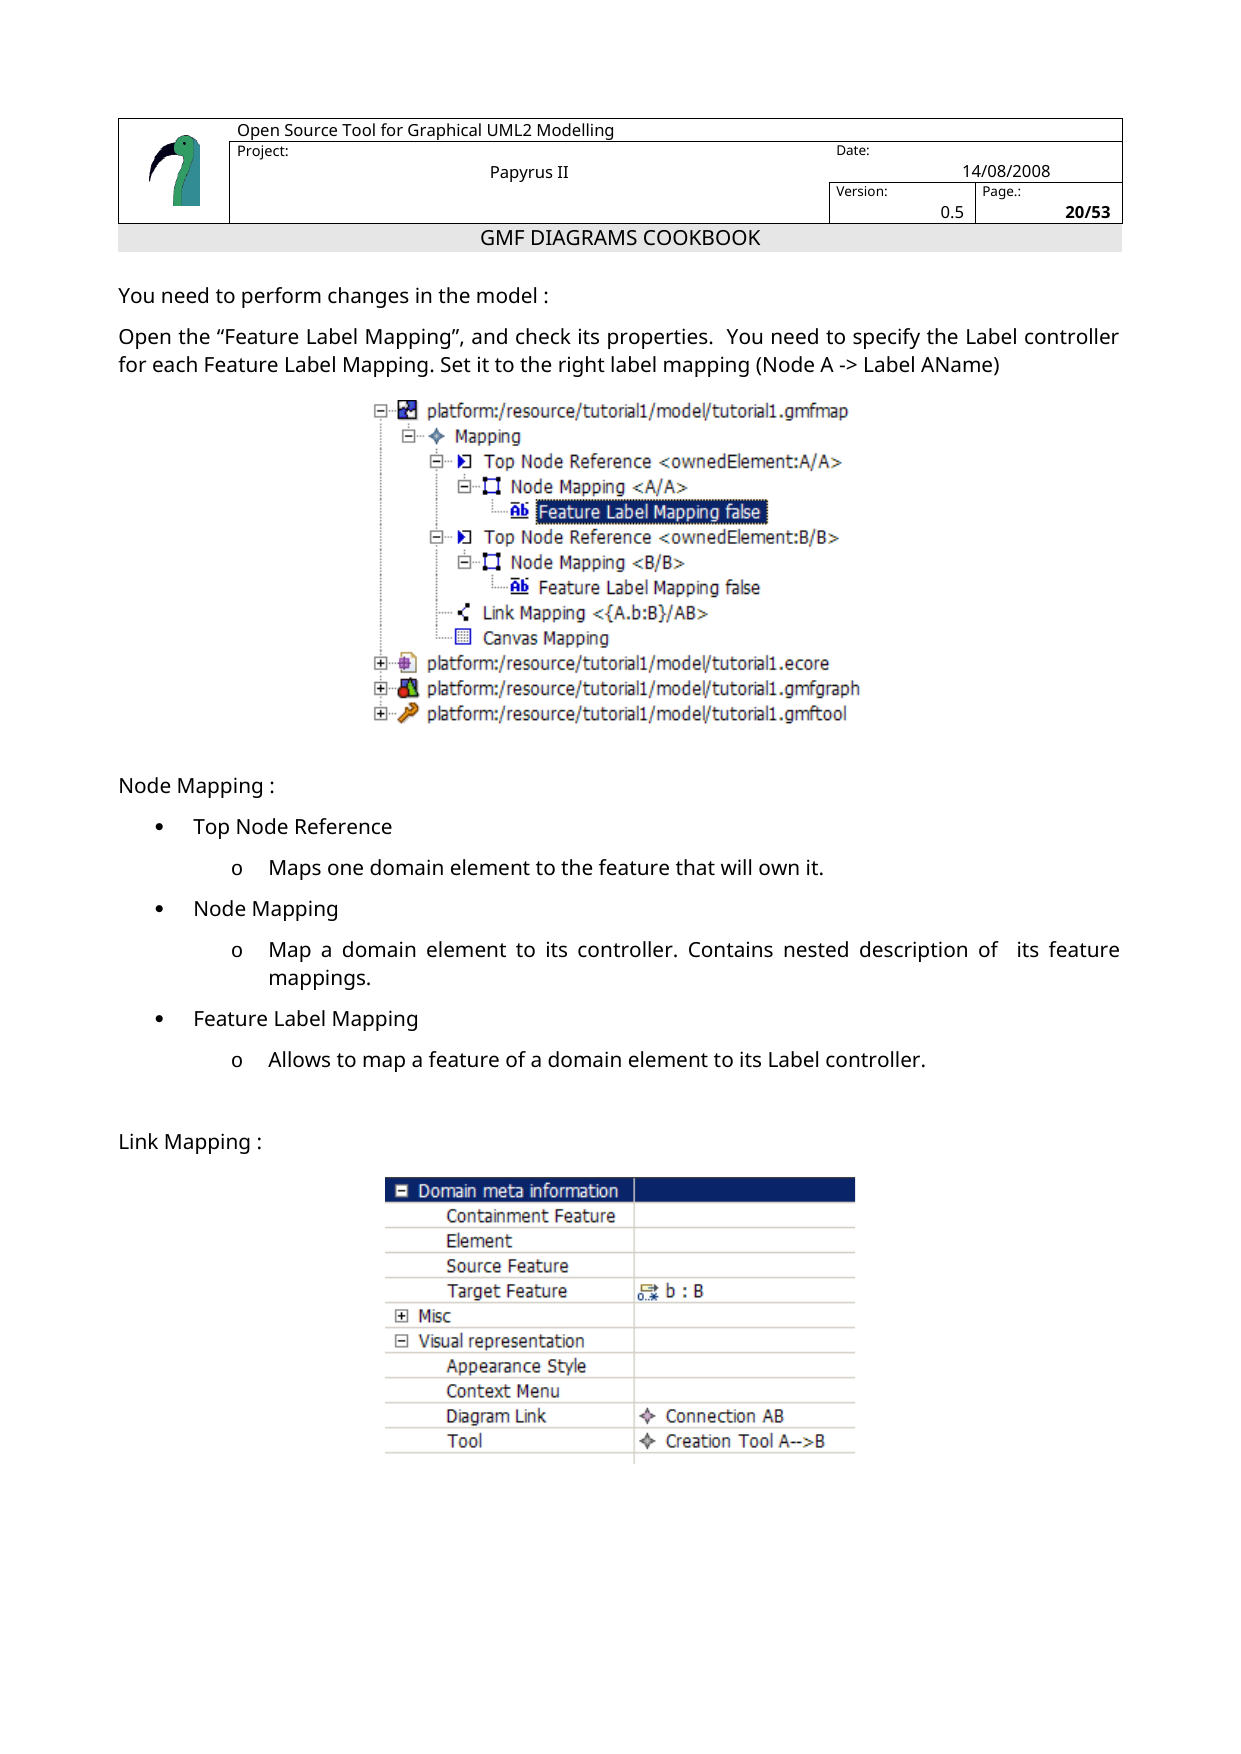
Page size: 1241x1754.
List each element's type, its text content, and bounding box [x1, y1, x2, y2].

picture [367, 400, 873, 728]
text Node Mapping : [118, 771, 1122, 799]
picture [385, 1177, 855, 1464]
list Feature Label Mapping [156, 1004, 1122, 1033]
list Map a domain element to its controller. Contains nested description of its feature mappings. [231, 935, 1122, 992]
list Node Mapping [156, 894, 1122, 922]
text Link Mapping : [118, 1127, 1122, 1156]
picture [147, 133, 201, 209]
text You need to perform changes in the model : [118, 281, 1122, 310]
list Maps one domain element to the feature that will own it. [231, 853, 1122, 881]
text Open the “Feature Label Mapping”, and check its properties. You need to specify the Label controller for each Feature Label Mapping. Set it to the right label mapping (Node A -> Label AName) [118, 322, 1122, 379]
list Top Node Reference [156, 812, 1122, 840]
list Allows to map a feature of a domain element to its Label controller. [231, 1045, 1122, 1074]
